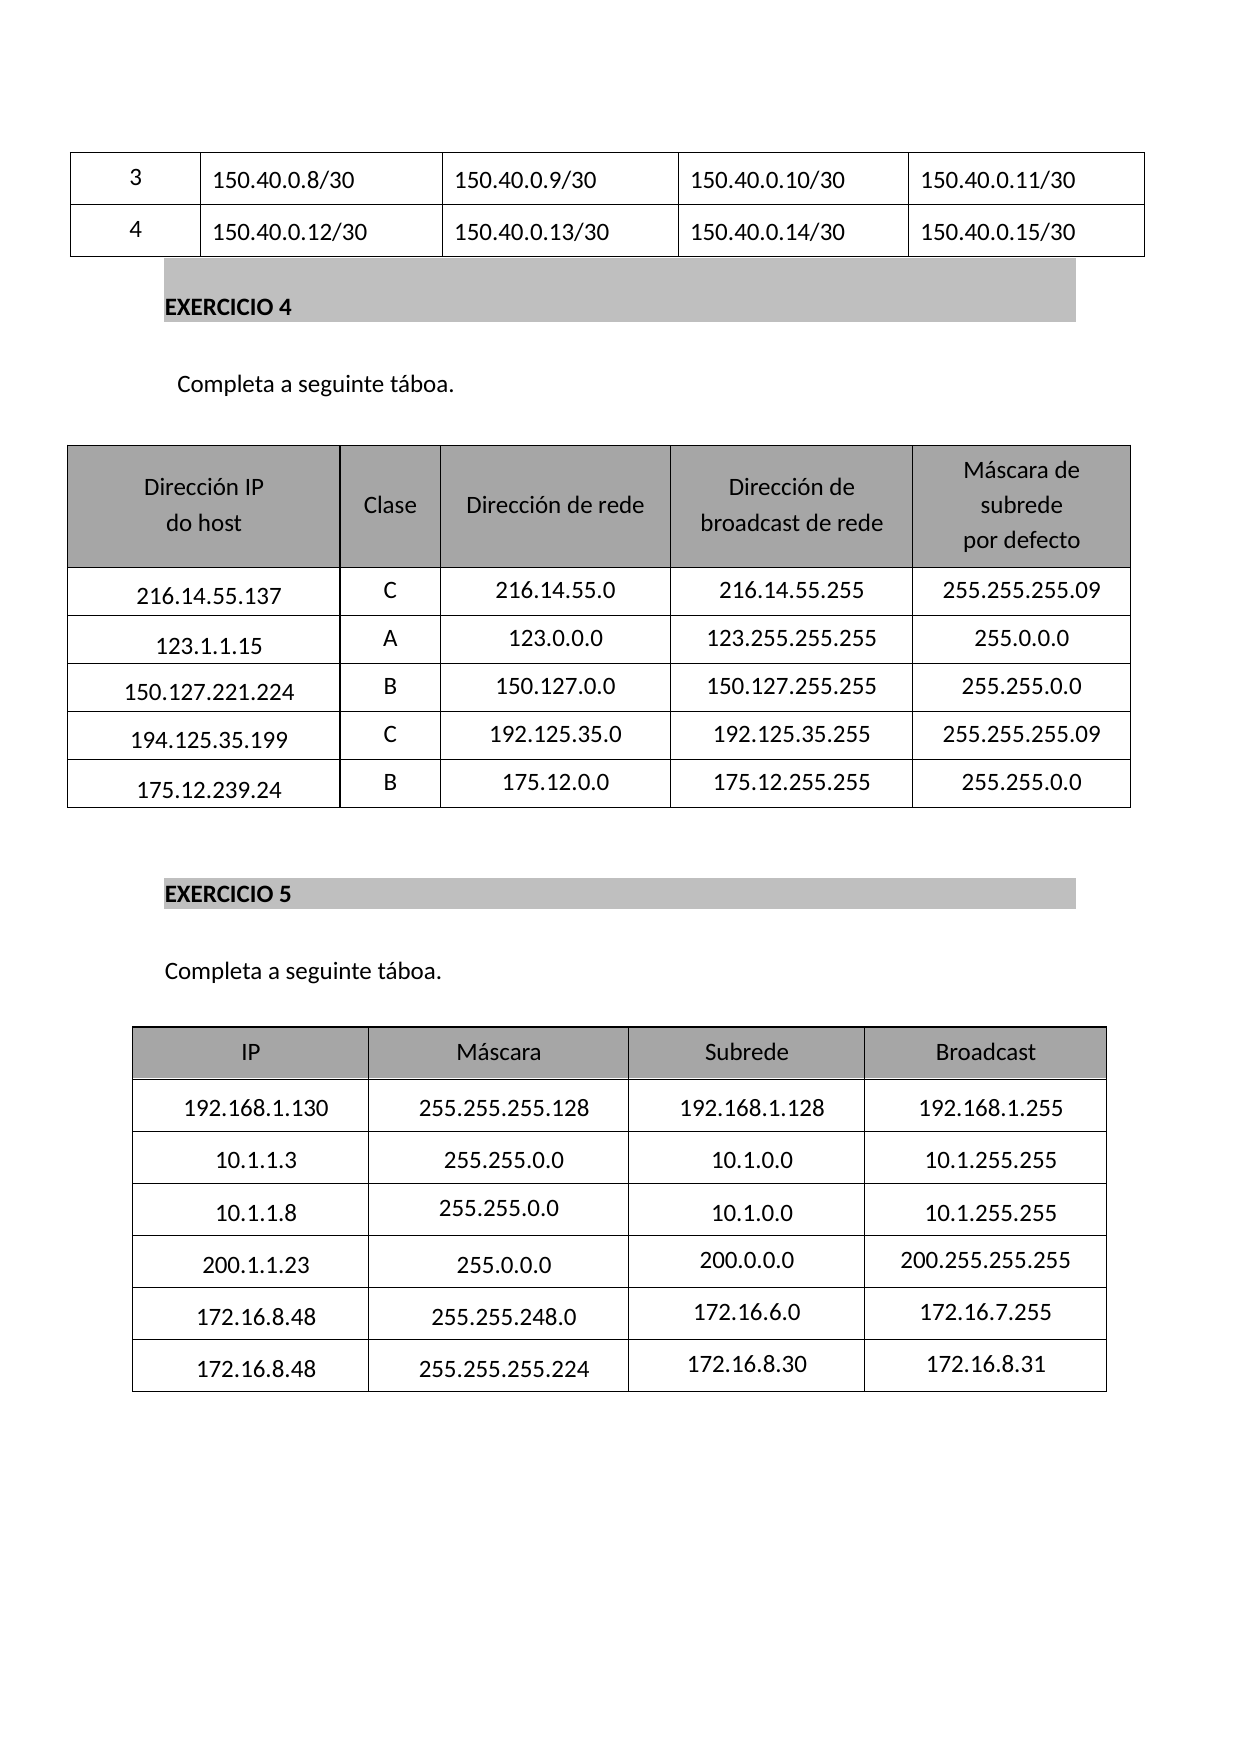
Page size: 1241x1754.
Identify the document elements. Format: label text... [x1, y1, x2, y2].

table_cell C [341, 568, 440, 615]
table_cell 255.0.0.0 [913, 616, 1130, 663]
table_cell 10.1.1.8 [133, 1184, 368, 1235]
table_cell 150.40.0.9/30 [443, 153, 678, 204]
table_cell 200.0.0.0 [629, 1236, 864, 1287]
table_cell 150.127.0.0 [441, 664, 670, 711]
table_cell 10.1.255.255 [865, 1132, 1106, 1183]
table_cell 192.168.1.128 [629, 1080, 864, 1131]
table_cell 255.255.0.0 [913, 760, 1130, 807]
table_cell 200.1.1.23 [133, 1236, 368, 1287]
text Completa a seguinte táboa. [164, 955, 1076, 986]
table_cell 150.40.0.14/30 [679, 205, 908, 256]
text EXERCICIO 4 [164, 292, 1076, 322]
table_cell 150.40.0.12/30 [201, 205, 442, 256]
table_cell 216.14.55.137 [68, 568, 339, 615]
table_cell 172.16.6.0 [629, 1288, 864, 1339]
table_header Broadcast [865, 1028, 1106, 1078]
table_header Clase [341, 446, 440, 567]
text Completa a seguinte táboa. [177, 368, 1076, 399]
table_header Dirección de broadcast de rede [671, 446, 912, 567]
table_cell 175.12.255.255 [671, 760, 912, 807]
table_cell 192.125.35.0 [441, 712, 670, 759]
table_cell 192.168.1.255 [865, 1080, 1106, 1131]
table_cell 123.1.1.15 [68, 616, 339, 663]
table_cell 150.40.0.8/30 [201, 153, 442, 204]
table_cell 172.16.7.255 [865, 1288, 1106, 1339]
table_header Máscara de subrede por defecto [913, 446, 1130, 567]
table_cell 216.14.55.255 [671, 568, 912, 615]
table_cell 172.16.8.30 [629, 1340, 864, 1391]
table_cell 192.125.35.255 [671, 712, 912, 759]
table_cell 255.255.0.0 [913, 664, 1130, 711]
table_header Subrede [629, 1028, 864, 1078]
table_cell 150.127.255.255 [671, 664, 912, 711]
table_cell 172.16.8.48 [133, 1288, 368, 1339]
table_cell 172.16.8.31 [865, 1340, 1106, 1391]
table_cell 192.168.1.130 [133, 1080, 368, 1131]
table_cell 255.255.0.0 [369, 1184, 628, 1235]
table_cell 123.0.0.0 [441, 616, 670, 663]
table_cell 123.255.255.255 [671, 616, 912, 663]
table_cell 255.255.255.128 [369, 1080, 628, 1131]
table_cell 216.14.55.0 [441, 568, 670, 615]
table_cell B [341, 760, 440, 807]
table_cell 255.0.0.0 [369, 1236, 628, 1287]
table_cell 255.255.0.0 [369, 1132, 628, 1183]
table_cell 255.255.255.09 [913, 712, 1130, 759]
table_cell 150.40.0.15/30 [909, 205, 1144, 256]
table_cell 4 [71, 205, 200, 256]
text EXERCICIO 5 [164, 878, 1076, 909]
table_cell 255.255.255.09 [913, 568, 1130, 615]
table_cell 175.12.239.24 4 [68, 760, 339, 807]
table_cell C [341, 712, 440, 759]
table_cell 255.255.255.224 [369, 1340, 628, 1391]
table_cell 175.12.0.0 [441, 760, 670, 807]
table_cell 150.40.0.10/30 [679, 153, 908, 204]
table_cell 150.40.0.11/30 [909, 153, 1144, 204]
table_cell 10.1.0.0 [629, 1184, 864, 1235]
table_cell A [341, 616, 440, 663]
table_header Dirección de rede [441, 446, 670, 567]
table_cell 194.125.35.199 [68, 712, 339, 759]
table_cell 10.1.1.3 [133, 1132, 368, 1183]
table_cell 150.127.221.224 [68, 664, 339, 711]
table_cell B [341, 664, 440, 711]
table_cell 172.16.8.48 [133, 1340, 368, 1391]
table_header Dirección IP do host [68, 446, 339, 567]
table_header IP [133, 1028, 368, 1078]
table_cell 200.255.255.255 [865, 1236, 1106, 1287]
table_cell 150.40.0.13/30 [443, 205, 678, 256]
table_cell 255.255.248.0 [369, 1288, 628, 1339]
table_cell 3 [71, 153, 200, 204]
table_cell 10.1.0.0 [629, 1132, 864, 1183]
table_header Máscara [369, 1028, 628, 1078]
table_cell 10.1.255.255 [865, 1184, 1106, 1235]
